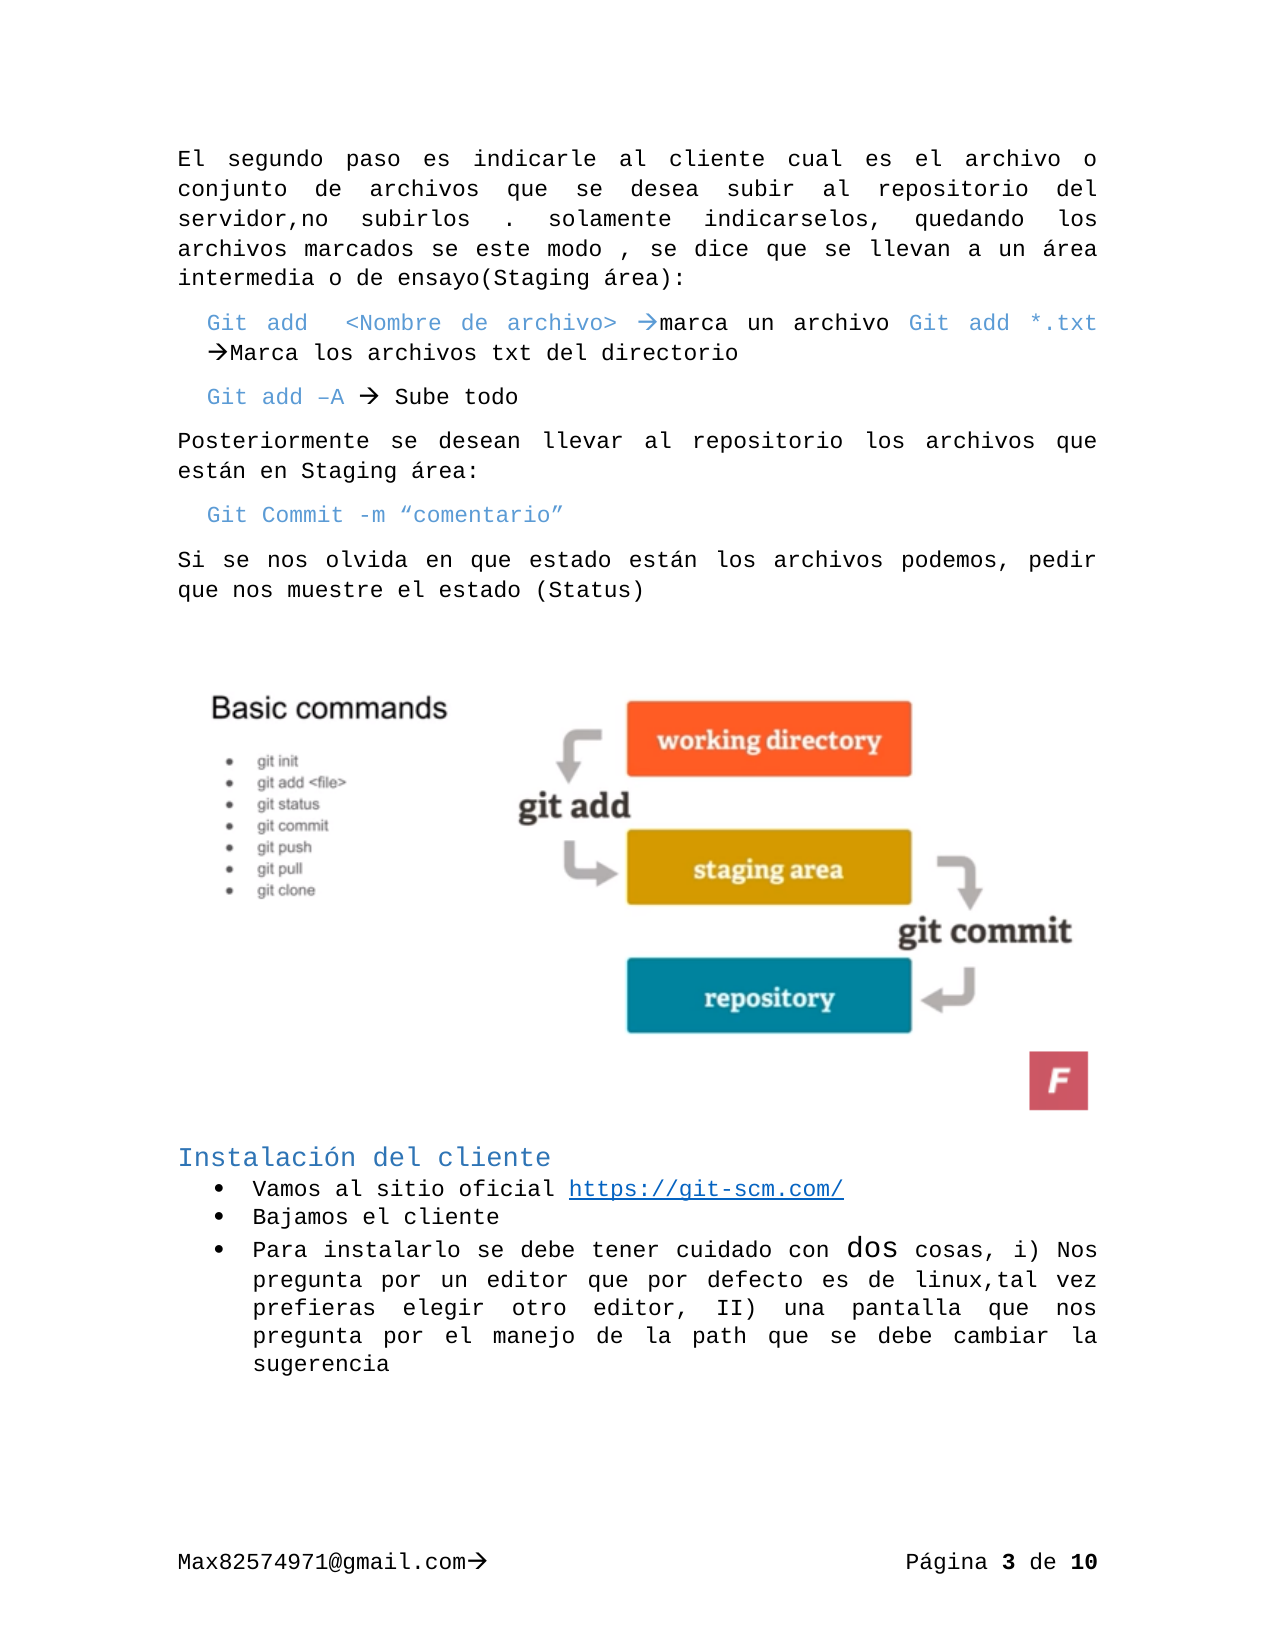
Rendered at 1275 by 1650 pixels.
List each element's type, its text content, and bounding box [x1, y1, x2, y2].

list Vamos al sitio oficial https://git-scm.com/ [215, 1177, 1098, 1203]
text Git Commit -m “comentario” [177, 504, 1098, 530]
text Git add –A  Sube todo [177, 385, 1098, 411]
picture [177, 622, 1097, 1125]
list Para instalarlo se debe tener cuidado con dos cosas, i) Nos pregunta por un editor que por defecto es de linux,tal vez prefieras elegir otro editor, II) una pantalla que nos pregunta por el manejo de la path que se debe cambiar la sugerencia [215, 1233, 1098, 1378]
text El segundo paso es indicarle al cliente cual es el archivo o conjunto de archivos que se desea subir al repositorio del servidor,no subirlos . solamente indicarselos, quedando los archivos marcados se este modo , se dice que se llevan a un área intermedia o de ensayo(Staging área): [177, 148, 1098, 293]
text Si se nos olvida en que estado están los archivos podemos, pedir que nos muestre el estado (Status) [177, 548, 1098, 604]
list Bajamos el cliente [215, 1205, 1098, 1231]
text Posteriormente se desean llevar al repositorio los archivos que están en Staging área: [177, 430, 1098, 485]
text Git add <Nombre de archivo> marca un archivo Git add *.txt Marca los archivos txt del directorio [207, 311, 1098, 367]
subtitle Instalación del cliente [177, 1144, 1098, 1175]
